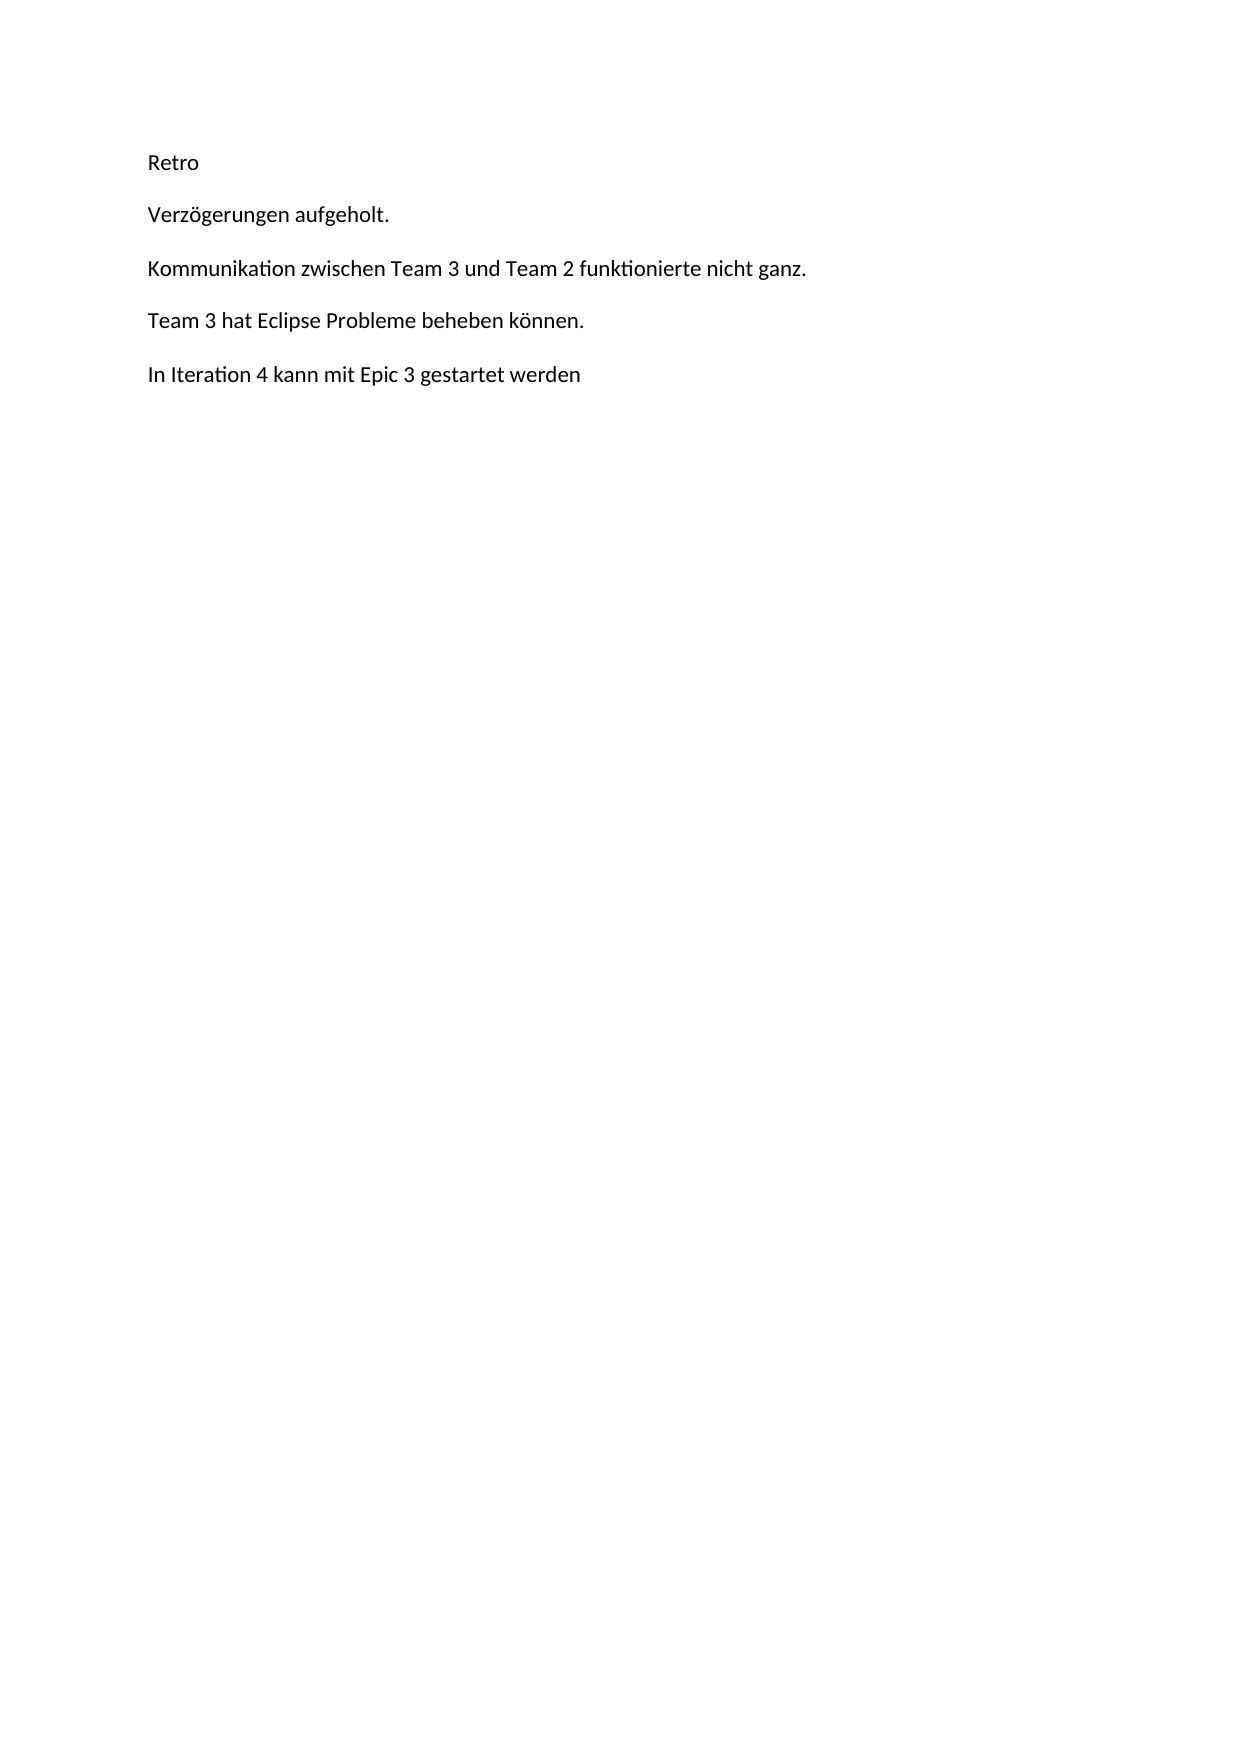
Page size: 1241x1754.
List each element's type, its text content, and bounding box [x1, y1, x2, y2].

text Retro [148, 148, 1093, 176]
text Verzögerungen aufgeholt. [148, 201, 1093, 229]
text Kommunikation zwischen Team 3 und Team 2 funktionierte nicht ganz. [148, 254, 1093, 282]
text Team 3 hat Eclipse Probleme beheben können. [148, 307, 1093, 335]
text In Iteration 4 kann mit Epic 3 gestartet werden [148, 360, 1093, 388]
